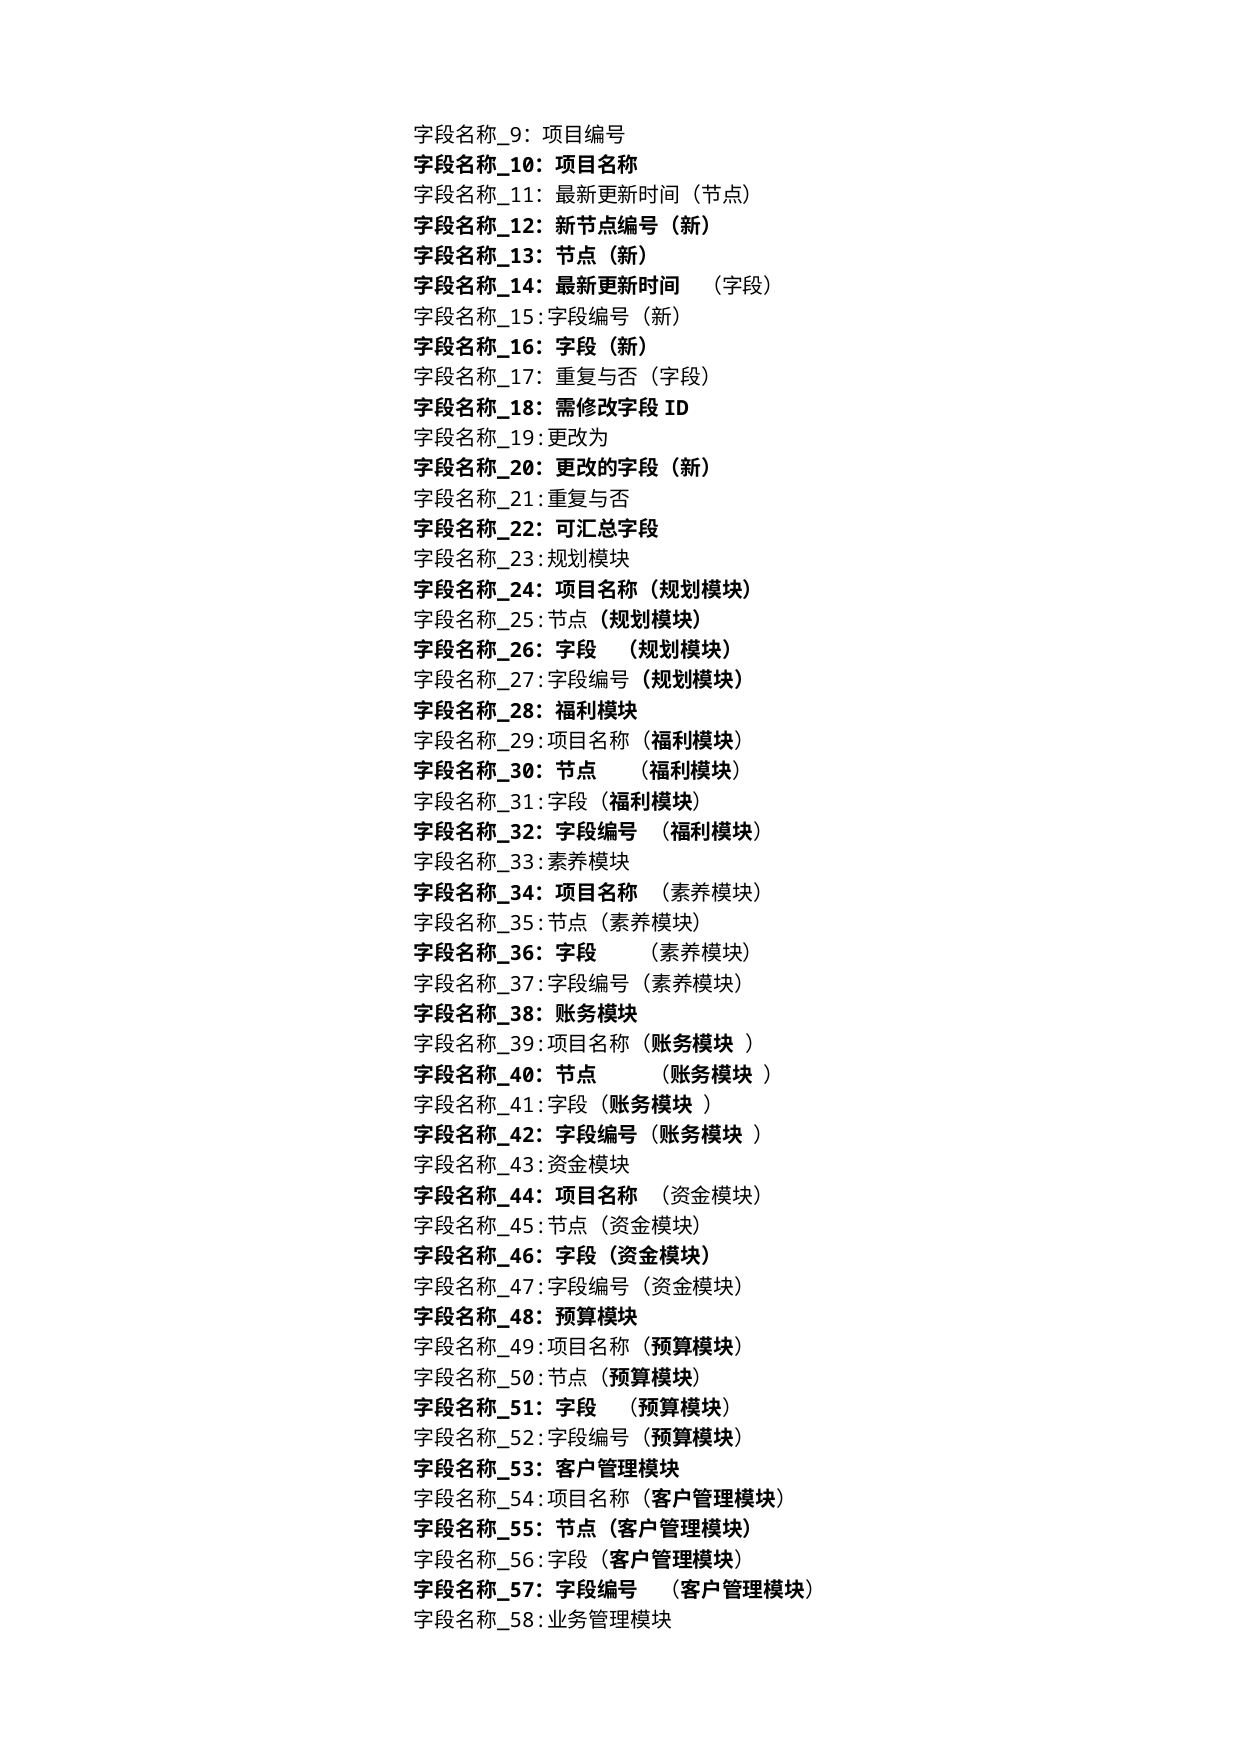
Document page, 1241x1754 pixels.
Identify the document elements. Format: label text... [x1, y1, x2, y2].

text 字段名称_18：需修改字段ID [118, 391, 1122, 421]
text 字段名称_58:业务管理模块 [118, 1603, 1122, 1634]
text 字段名称_27:字段编号（规划模块） [118, 664, 1122, 694]
text 字段名称_53：客户管理模块 [118, 1452, 1122, 1482]
text 字段名称_35:节点（素养模块） [118, 906, 1122, 937]
text 字段名称_34：项目名称 （素养模块） [118, 876, 1122, 906]
text 字段名称_17：重复与否（字段） [118, 361, 1122, 391]
text 字段名称_37:字段编号（素养模块） [118, 967, 1122, 997]
text 字段名称_57：字段编号 （客户管理模块） [118, 1573, 1122, 1603]
text 字段名称_28：福利模块 [118, 694, 1122, 724]
text 字段名称_33:素养模块 [118, 846, 1122, 876]
text 字段名称_36：字段 （素养模块） [118, 937, 1122, 967]
text 字段名称_49:项目名称（预算模块） [118, 1331, 1122, 1361]
text 字段名称_10：项目名称 [118, 148, 1122, 179]
text 字段名称_43:资金模块 [118, 1149, 1122, 1179]
text 字段名称_40：节点 （账务模块 ） [118, 1058, 1122, 1088]
text 字段名称_48：预算模块 [118, 1300, 1122, 1331]
text 字段名称_46：字段（资金模块） [118, 1240, 1122, 1270]
text 字段名称_14：最新更新时间 （字段） [118, 270, 1122, 300]
text 字段名称_55：节点（客户管理模块） [118, 1512, 1122, 1543]
text 字段名称_39:项目名称（账务模块 ） [118, 1027, 1122, 1058]
text 字段名称_24：项目名称（规划模块） [118, 573, 1122, 603]
text 字段名称_19:更改为 [118, 421, 1122, 452]
text 字段名称_12：新节点编号（新） [118, 209, 1122, 239]
text 字段名称_9：项目编号 [118, 118, 1122, 148]
text 字段名称_23:规划模块 [118, 542, 1122, 573]
text 字段名称_32：字段编号 （福利模块） [118, 815, 1122, 846]
text 字段名称_45:节点（资金模块） [118, 1209, 1122, 1240]
text 字段名称_20：更改的字段（新） [118, 452, 1122, 482]
text 字段名称_16：字段（新） [118, 330, 1122, 361]
text 字段名称_21:重复与否 [118, 482, 1122, 512]
text 字段名称_42：字段编号（账务模块 ） [118, 1118, 1122, 1149]
text 字段名称_47:字段编号（资金模块） [118, 1270, 1122, 1300]
text 字段名称_26：字段 （规划模块） [118, 633, 1122, 664]
text 字段名称_11：最新更新时间（节点） [118, 179, 1122, 209]
text 字段名称_56:字段（客户管理模块） [118, 1543, 1122, 1573]
text 字段名称_31:字段（福利模块） [118, 785, 1122, 815]
text 字段名称_38：账务模块 [118, 997, 1122, 1027]
text 字段名称_25:节点（规划模块） [118, 603, 1122, 633]
text 字段名称_41:字段（账务模块 ） [118, 1088, 1122, 1118]
text 字段名称_52:字段编号（预算模块） [118, 1422, 1122, 1452]
text 字段名称_44：项目名称 （资金模块） [118, 1179, 1122, 1209]
text 字段名称_51：字段 （预算模块） [118, 1391, 1122, 1422]
text 字段名称_29:项目名称（福利模块） [118, 724, 1122, 755]
text 字段名称_15:字段编号（新） [118, 300, 1122, 330]
text 字段名称_30：节点 （福利模块） [118, 755, 1122, 785]
text 字段名称_22：可汇总字段 [118, 512, 1122, 542]
text 字段名称_13：节点（新） [118, 239, 1122, 270]
text 字段名称_50:节点（预算模块） [118, 1361, 1122, 1391]
text 字段名称_54:项目名称（客户管理模块） [118, 1482, 1122, 1512]
